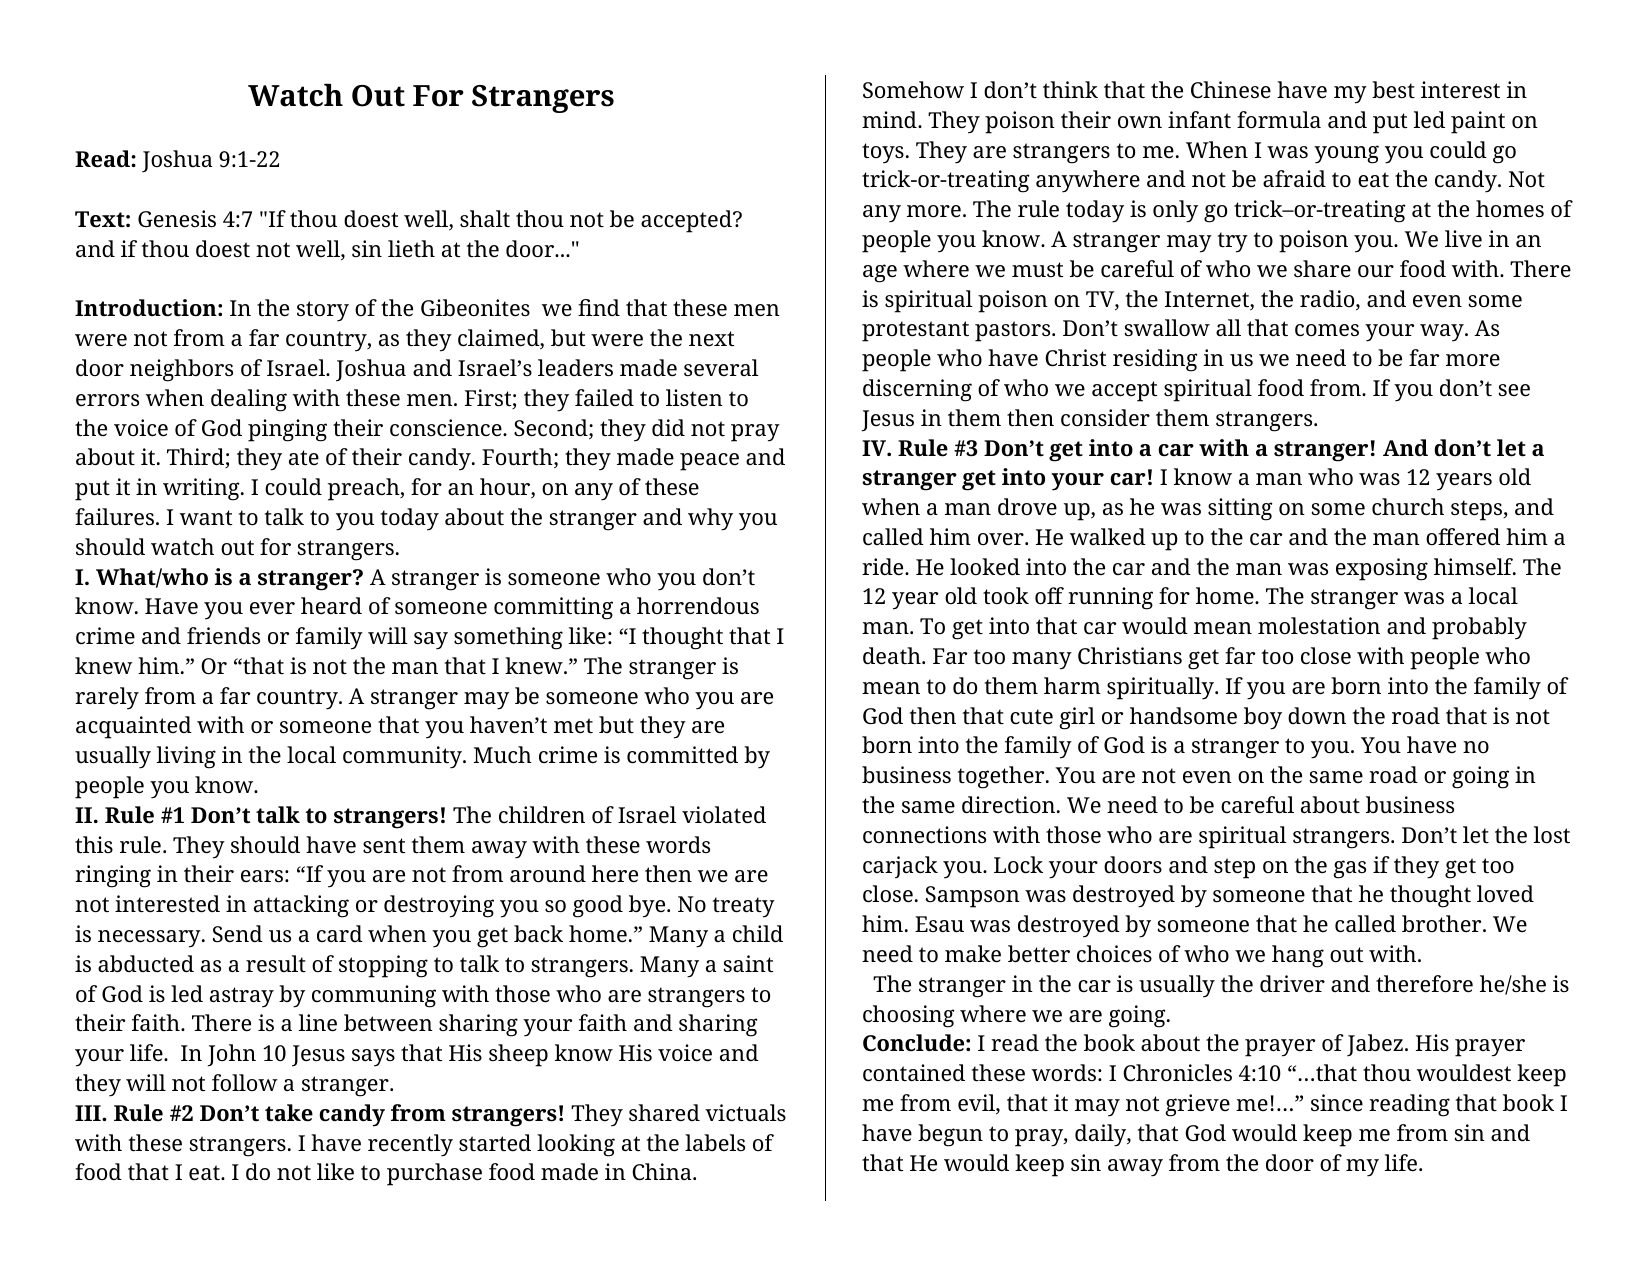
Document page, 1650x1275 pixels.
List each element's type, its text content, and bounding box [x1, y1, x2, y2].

text I. What/who is a stranger? A stranger is someone who you don’t know. Have you ever heard of someone committing a horrendous crime and friends or family will say something like: “I thought that I knew him.” Or “that is not the man that I knew.” The stranger is rarely from a far country. A stranger may be someone who you are acquainted with or someone that you haven’t met but they are usually living in the local community. Much crime is committed by people you know. [75, 562, 788, 800]
text IV. Rule #3 Don’t get into a car with a stranger! And don’t let a stranger get into your car! I know a man who was 12 years old when a man drove up, as he was sitting on some church steps, and called him over. He walked up to the car and the man offered him a ride. He looked into the car and the man was exposing himself. The 12 year old took off running for home. The stranger was a local man. To get into that car would mean molestation and probably death. Far too many Christians get far too close with people who mean to do them harm spiritually. If you are born into the family of God then that cute girl or handsome boy down the road that is not born into the family of God is a stranger to you. You have no business together. You are not even on the same road or going in the same direction. We need to be careful about business connections with those who are spiritual strangers. Don’t let the lost carjack you. Lock your doors and step on the gas if they get too close. Sampson was destroyed by someone that he thought loved him. Esau was destroyed by someone that he called brother. We need to make better choices of who we hang out with. [862, 432, 1575, 969]
text The stranger in the car is usually the driver and therefore he/she is choosing where we are going. [862, 969, 1575, 1028]
text II. Rule #1 Don’t talk to strangers! The children of Israel violated this rule. They should have sent them away with these words ringing in their ears: “If you are not from around here then we are not interested in attacking or destroying you so good bye. No treaty is necessary. Send us a card when you get back home.” Many a child is abducted as a result of stopping to talk to strangers. Many a saint of God is led astray by communing with those who are strangers to their faith. There is a line between sharing your faith and sharing your life. In John 10 Jesus says that His sheep know His voice and they will not follow a stranger. [75, 800, 788, 1098]
text Somehow I don’t think that the Chinese have my best interest in mind. They poison their own infant formula and put led paint on toys. They are strangers to me. When I was young you could go trick-or-treating anywhere and not be afraid to eat the candy. Not any more. The rule today is only go trick–or-treating at the homes of people you know. A stranger may try to poison you. We live in an age where we must be careful of who we share our food with. There is spiritual poison on TV, the Internet, the radio, and even some protestant pastors. Don’t swallow all that comes your way. As people who have Christ residing in us we need to be far more discerning of who we accept spiritual food from. If you don’t see Jesus in them then consider them strangers. [862, 75, 1575, 432]
text Text: Genesis 4:7 "If thou doest well, shalt thou not be accepted? and if thou doest not well, sin lieth at the door..." [75, 204, 788, 264]
title Watch Out For Strangers [75, 75, 788, 115]
text Conclude: I read the book about the prayer of Jabez. His prayer contained these words: I Chronicles 4:10 “…that thou wouldest keep me from evil, that it may not grieve me!…” since reading that book I have begun to pray, daily, that God would keep me from sin and that He would keep sin away from the door of my life. [862, 1028, 1575, 1177]
text Introduction: In the story of the Gibeonites we find that these men were not from a far country, as they claimed, but were the next door neighbors of Israel. Joshua and Israel’s leaders made several errors when dealing with these men. First; they failed to listen to the voice of God pinging their conscience. Second; they did not pray about it. Third; they ate of their candy. Fourth; they made peace and put it in writing. I could preach, for an hour, on any of these failures. I want to talk to you today about the stranger and why you should watch out for strangers. [75, 293, 788, 562]
text Read: Joshua 9:1-22 [75, 144, 788, 174]
text III. Rule #2 Don’t take candy from strangers! They shared victuals with these strangers. I have recently started looking at the labels of food that I eat. I do not like to purchase food made in China. [75, 1098, 788, 1187]
